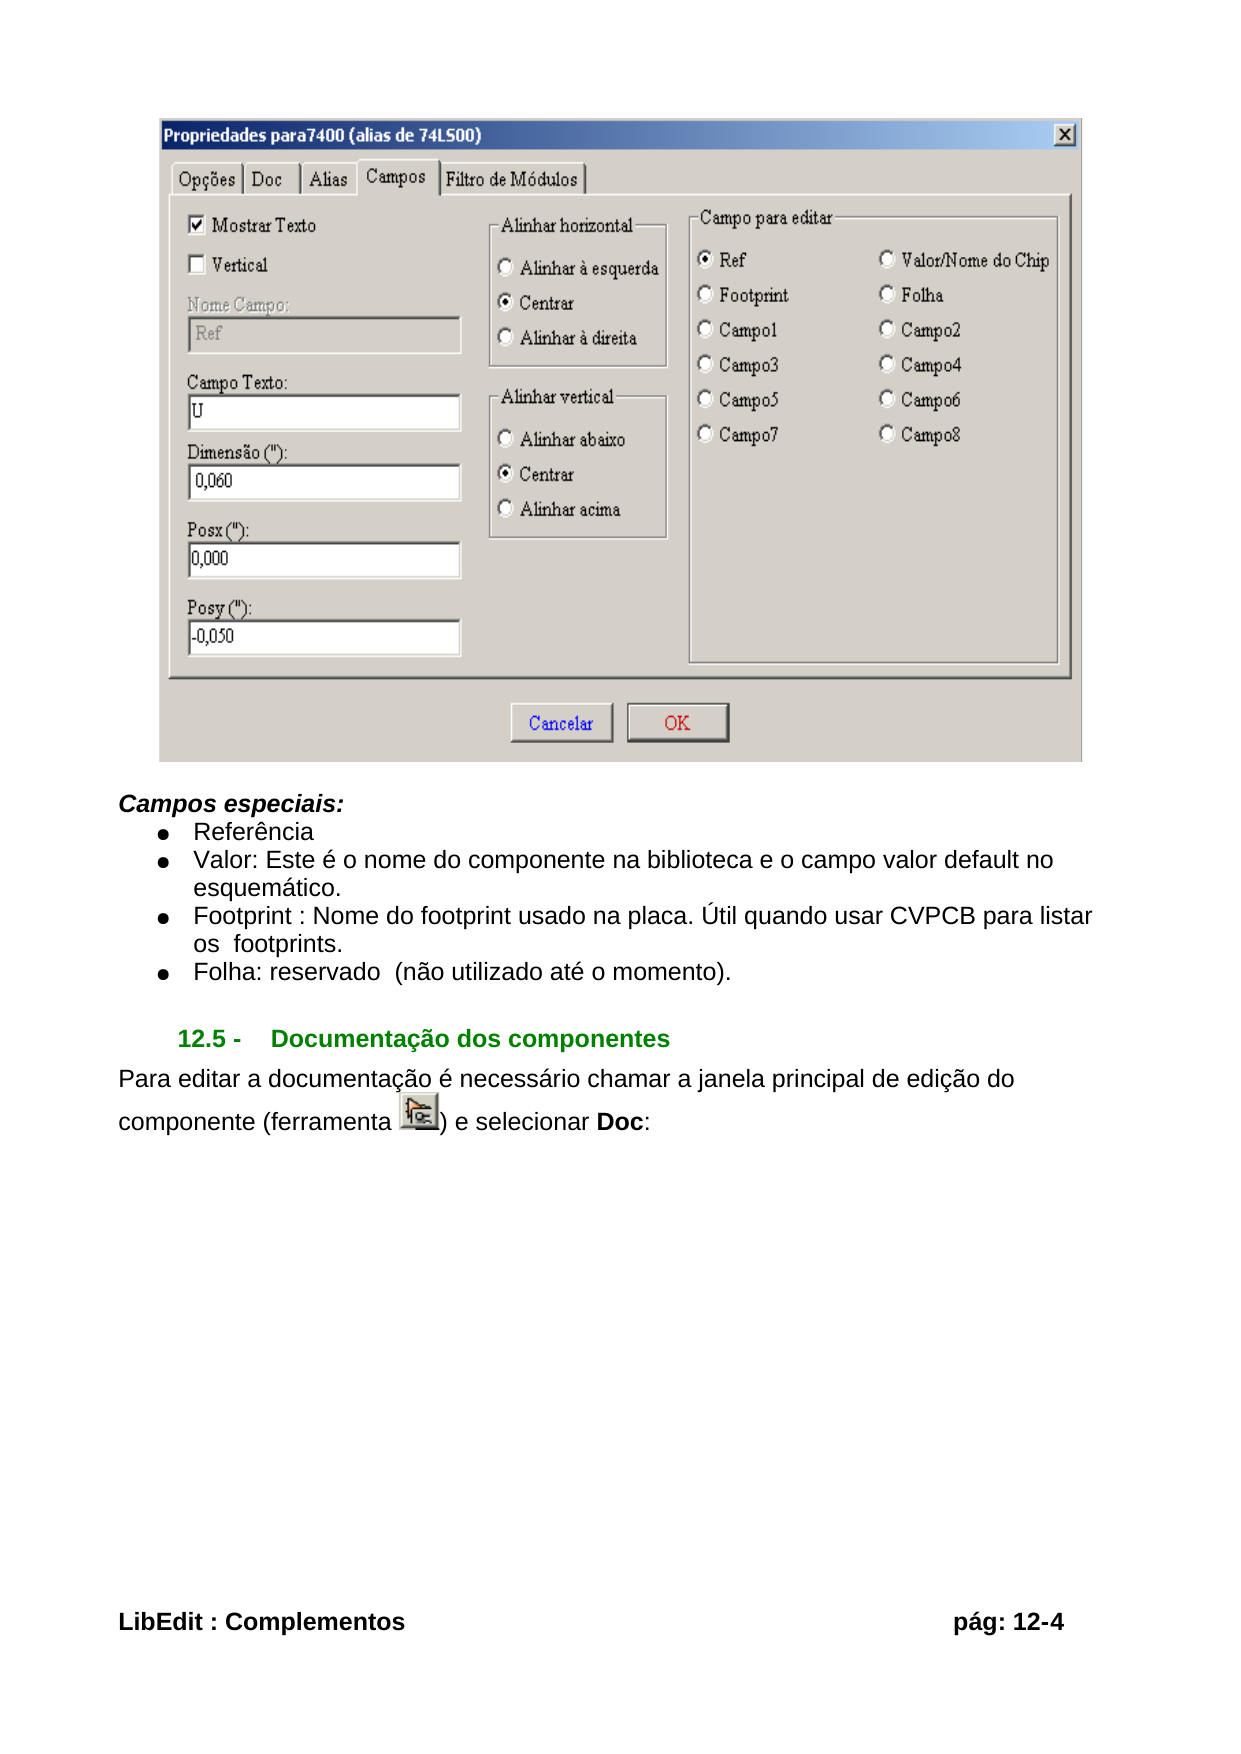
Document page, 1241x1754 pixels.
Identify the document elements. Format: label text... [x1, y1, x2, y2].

list Footprint : Nome do footprint usado na placa. Útil quando usar CVPCB para listar os footprints. [156, 901, 1122, 957]
text Campos especiais: [118, 790, 1122, 818]
subtitle Documentação dos componentes [177, 1025, 1122, 1053]
list Referência [156, 818, 1122, 846]
list Folha: reservado (não utilizado até o momento). [156, 957, 1122, 985]
list Valor: Este é o nome do componente na biblioteca e o campo valor default no esquemático. [156, 846, 1122, 901]
picture [158, 118, 1083, 762]
text Para editar a documentação é necessário chamar a janela principal de edição do componente (ferramenta ) e selecionar Doc: [118, 1064, 1122, 1135]
picture [398, 1092, 440, 1130]
